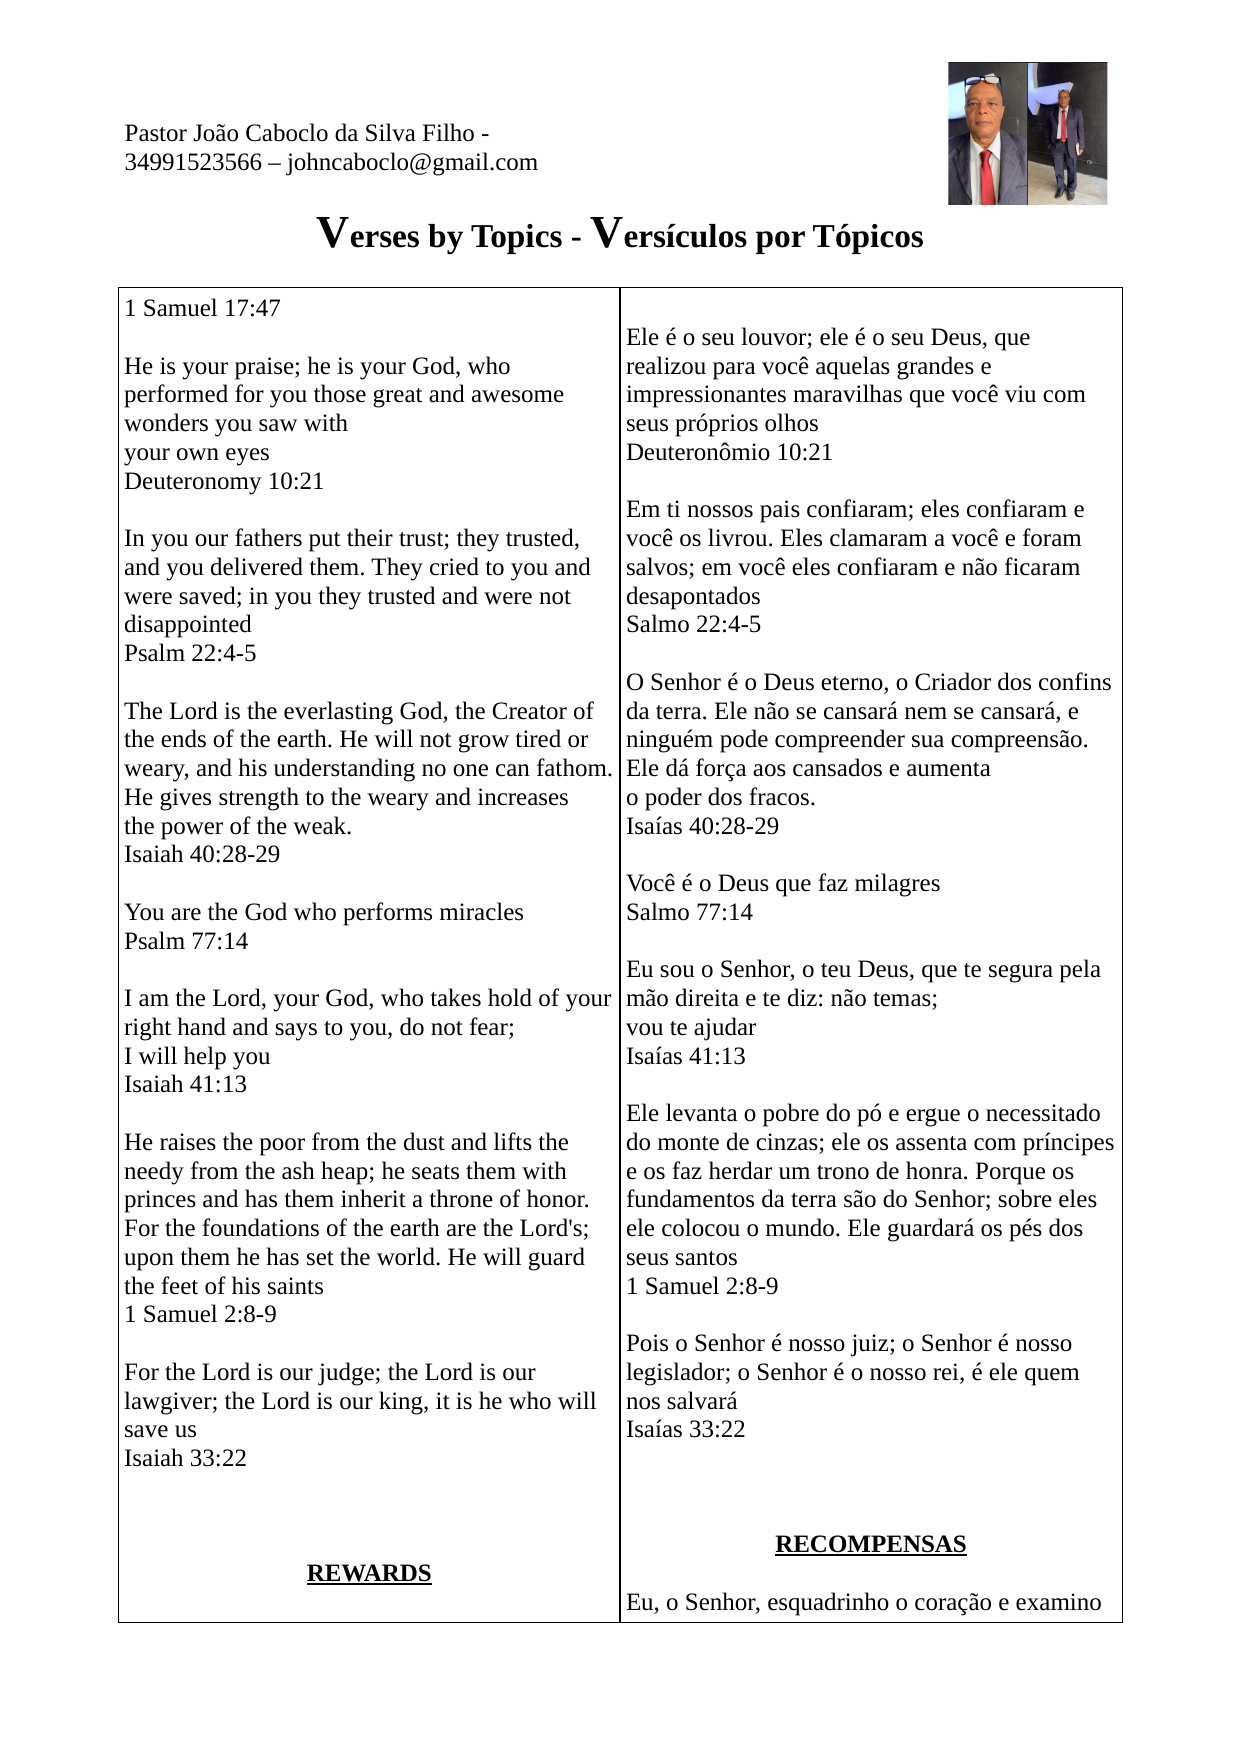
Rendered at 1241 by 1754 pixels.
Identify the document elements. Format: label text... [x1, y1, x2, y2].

picture [948, 62, 1108, 205]
table_cell Ele é o seu louvor; ele é o seu Deus, que realizou para você aquelas grandes e impressionantes maravilhas que você viu com seus próprios olhos Deuteronômio 10:21 Em ti nossos pais confiaram; eles confiaram e você os livrou. Eles clamaram a você e foram salvos; em você eles confiaram e não ficaram desapontados Salmo 22:4-5 O Senhor é o Deus eterno, o Criador dos confins da terra. Ele não se cansará nem se cansará, e ninguém pode compreender sua compreensão. Ele dá força aos cansados ​​e aumenta o poder dos fracos. Isaías 40:28-29 Você é o Deus que faz milagres Salmo 77:14 Eu sou o Senhor, o teu Deus, que te segura pela mão direita e te diz: não temas; vou te ajudar Isaías 41:13 Ele levanta o pobre do pó e ergue o necessitado do monte de cinzas; ele os assenta com príncipes e os faz herdar um trono de honra. Porque os fundamentos da terra são do Senhor; sobre eles ele colocou o mundo. Ele guardará os pés dos seus santos 1 Samuel 2:8-9 Pois o Senhor é nosso juiz; o Senhor é nosso legislador; o Senhor é o nosso rei, é ele quem nos salvará Isaías 33:22 RECOMPENSAS Eu, o Senhor, esquadrinho o coração e examino [621, 288, 1122, 1622]
table_cell 1 Samuel 17:47 He is your praise; he is your God, who performed for you those great and awesome wonders you saw with your own eyes Deuteronomy 10:21 In you our fathers put their trust; they trusted, and you delivered them. They cried to you and were saved; in you they trusted and were not disappointed Psalm 22:4-5 The Lord is the everlasting God, the Creator of the ends of the earth. He will not grow tired or weary, and his understanding no one can fathom. He gives strength to the weary and increases the power of the weak. Isaiah 40:28-29 You are the God who performs miracles Psalm 77:14 I am the Lord, your God, who takes hold of your right hand and says to you, do not fear; I will help you Isaiah 41:13 He raises the poor from the dust and lifts the needy from the ash heap; he seats them with princes and has them inherit a throne of honor. For the foundations of the earth are the Lord's; upon them he has set the world. He will guard the feet of his saints 1 Samuel 2:8-9 For the Lord is our judge; the Lord is our lawgiver; the Lord is our king, it is he who will save us Isaiah 33:22 REWARDS [119, 288, 619, 1622]
